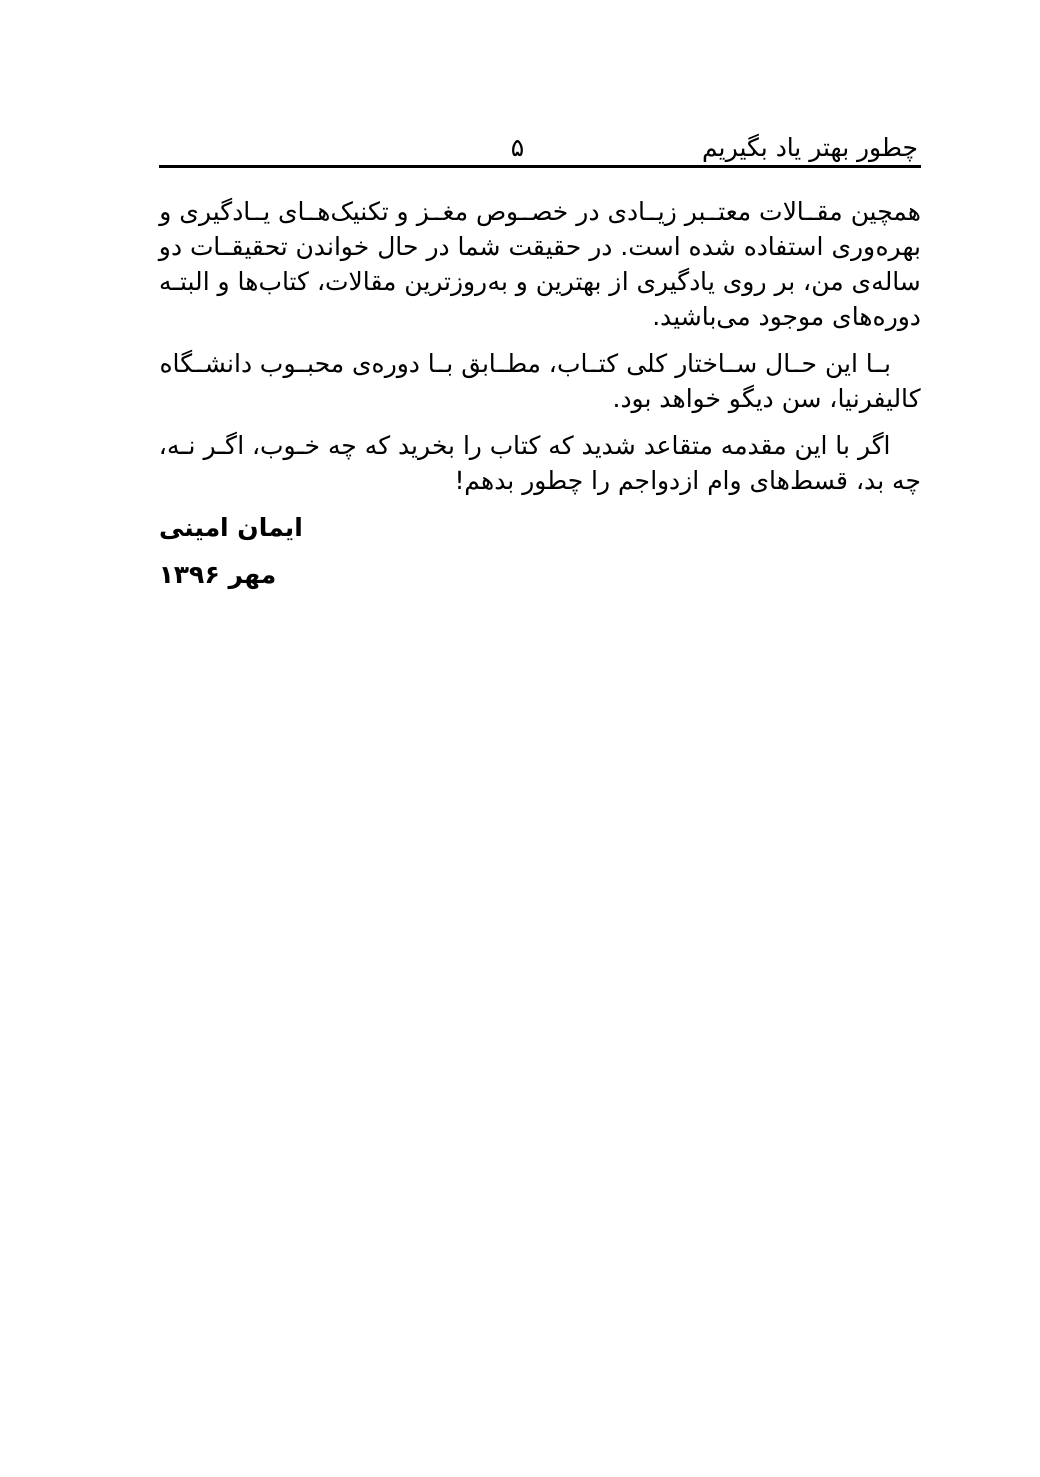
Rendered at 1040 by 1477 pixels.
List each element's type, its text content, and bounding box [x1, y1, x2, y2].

text با این حال ساختار کلی کتاب، مطابق با دوره‌ی محبوب دانشگاه کالیفرنیا، سن دیگو خواهد بود. [159, 349, 921, 413]
text مهر ۱۳۹۶ [159, 560, 921, 589]
text ایمان امینی [159, 513, 921, 542]
text کتاب حاضر، برگرفته از دوره‌ای از دانشگاه کالیفرنیا، سن دیگو با نام Learning How to Learn است. با این تفاوت که مواد آن فقط به این دوره خلاصه نمی‌شود؛ بلکه در کنار آن از کتاب‌های به‌روز و معتبری مانند Make it Stick و Thinking Fast and Slow و a Mind for Numbers و همچین مقالات معتبر زیادی در خصوص مغز و تکنیک‌های یادگیری و بهره‌وری استفاده شده است. در حقیقت شما در حال خواندن تحقیقات دو ساله‌ی من، بر روی یادگیری از بهترین و به‌روزترین مقالات، کتاب‌ها و البته دوره‌های موجود می‌باشید. [159, 197, 921, 332]
text اگر با این مقدمه متقاعد شدید که کتاب را بخرید که چه خوب، اگر نه، چه بد، قسط‌های وام ازدواجم را چطور بدهم! [159, 431, 921, 496]
